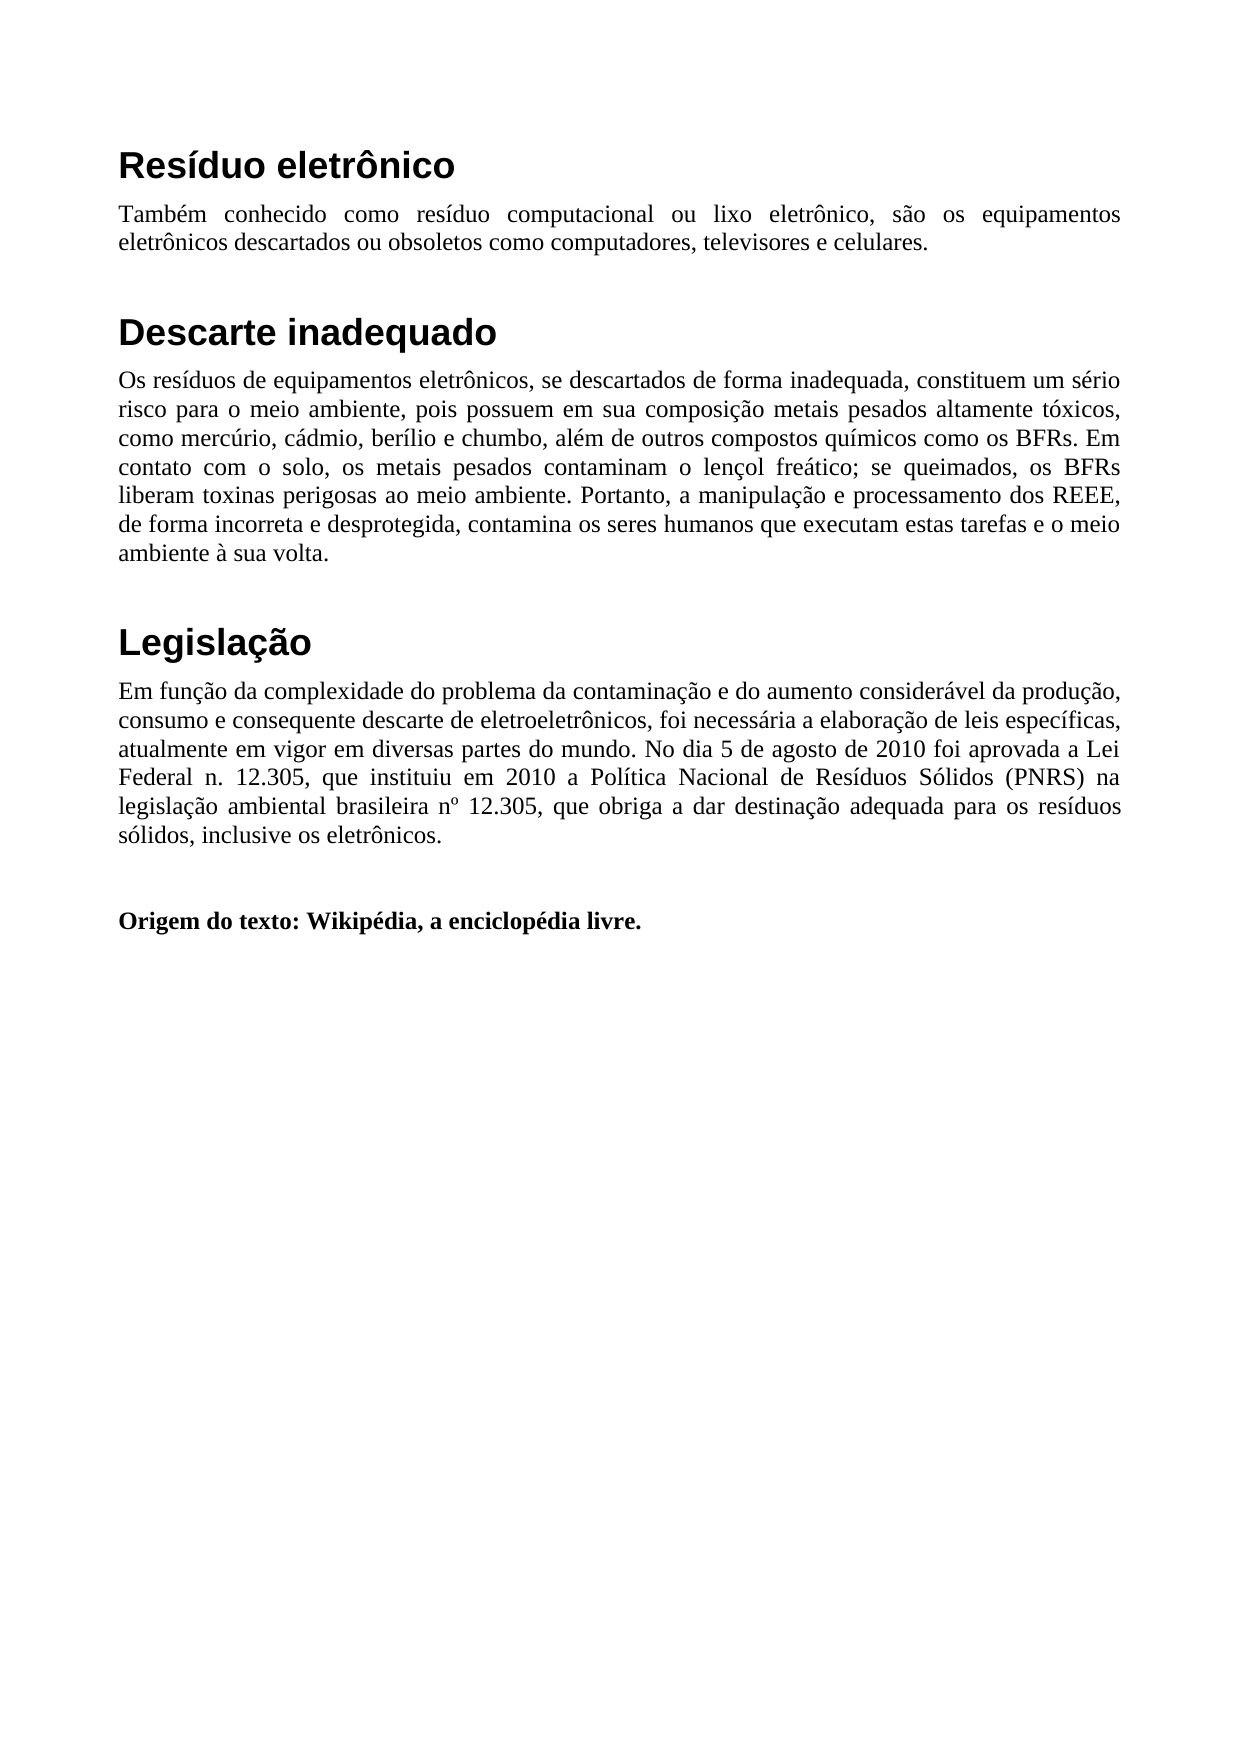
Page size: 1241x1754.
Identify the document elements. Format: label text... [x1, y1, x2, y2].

subtitle Resíduo eletrônico [118, 143, 1122, 186]
subtitle Legislação [118, 621, 1122, 664]
text Em função da complexidade do problema da contaminação e do aumento considerável da produção, consumo e consequente descarte de eletroeletrônicos, foi necessária a elaboração de leis específicas, atualmente em vigor em diversas partes do mundo. No dia 5 de agosto de 2010 foi aprovada a Lei Federal n. 12.305, que instituiu em 2010 a Política Nacional de Resíduos Sólidos (PNRS) na legislação ambiental brasileira nº 12.305, que obriga a dar destinação adequada para os resíduos sólidos, inclusive os eletrônicos. [118, 676, 1122, 849]
text Os resíduos de equipamentos eletrônicos, se descartados de forma inadequada, constituem um sério risco para o meio ambiente, pois possuem em sua composição metais pesados altamente tóxicos, como mercúrio, cádmio, berílio e chumbo, além de outros compostos químicos como os BFRs. Em contato com o solo, os metais pesados contaminam o lençol freático; se queimados, os BFRs liberam toxinas perigosas ao meio ambiente. Portanto, a manipulação e processamento dos REEE, de forma incorreta e desprotegida, contamina os seres humanos que executam estas tarefas e o meio ambiente à sua volta. [118, 366, 1122, 567]
text Origem do texto: Wikipédia, a enciclopédia livre. [118, 906, 1122, 935]
text Também conhecido como resíduo computacional ou lixo eletrônico, são os equipamentos eletrônicos descartados ou obsoletos como computadores, televisores e celulares. [118, 199, 1122, 256]
subtitle Descarte inadequado [118, 310, 1122, 353]
